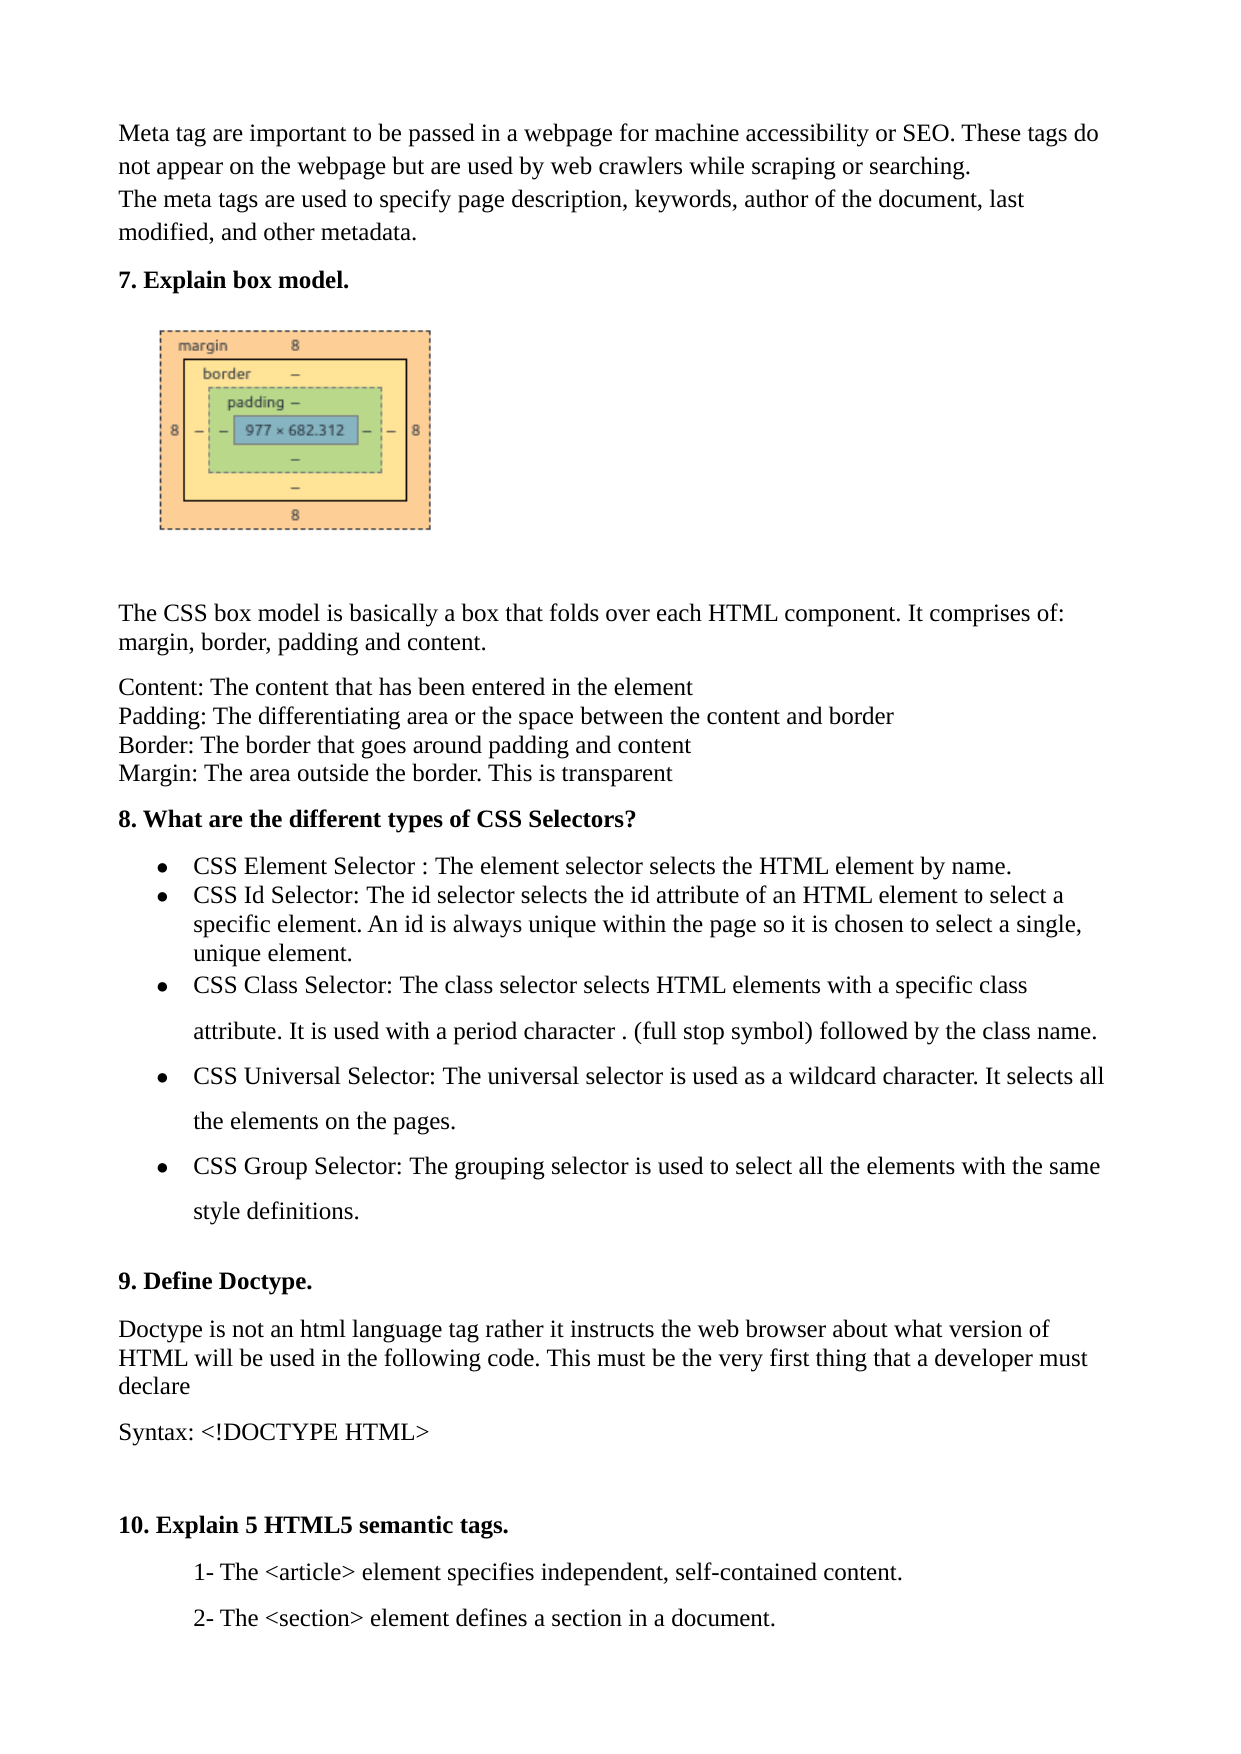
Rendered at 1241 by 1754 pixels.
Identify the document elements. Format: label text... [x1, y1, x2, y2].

text The CSS box model is basically a box that folds over each HTML component. It comprises of: margin, border, padding and content. [118, 598, 1122, 656]
text Meta tag are important to be passed in a webpage for machine accessibility or SEO. These tags do not appear on the webpage but are used by web crawlers while scraping or searching. The meta tags are used to specify page description, keywords, author of the document, last modified, and other metadata. [118, 118, 1122, 246]
list CSS Class Selector: The class selector selects HTML elements with a specific class attribute. It is used with a period character . (full stop symbol) followed by the class name. [156, 966, 1122, 1044]
text Syntax: <!DOCTYPE HTML> [118, 1417, 1122, 1446]
list CSS Universal Selector: The universal selector is used as a wildcard character. It selects all the elements on the pages. [156, 1057, 1122, 1135]
text 7. Explain box model. [118, 265, 1122, 293]
text Doctype is not an html language tag rather it instructs the web browser about what version of HTML will be used in the following code. This must be the very first thing that a developer must declare [118, 1314, 1122, 1400]
text 8. What are the different types of CSS Selectors? [118, 804, 1122, 833]
list CSS Group Selector: The grouping selector is used to select all the elements with the same style definitions. [156, 1147, 1122, 1229]
text 9. Define Doctype. [118, 1266, 1122, 1295]
list CSS Element Selector : The element selector selects the HTML element by name. [156, 851, 1122, 880]
text 1- The <article> element specifies independent, self-contained content. [118, 1557, 1122, 1586]
text Content: The content that has been entered in the element Padding: The differentiating area or the space between the content and border Border: The border that goes around padding and content Margin: The area outside the border. This is transparent [118, 672, 1122, 787]
picture [88, 296, 503, 571]
text 2- The <section> element defines a section in a document. [118, 1603, 1122, 1632]
text 10. Explain 5 HTML5 semantic tags. [118, 1510, 1122, 1538]
list CSS Id Selector: The id selector selects the id attribute of an HTML element to select a specific element. An id is always unique within the page so it is chosen to select a single, unique element. [156, 880, 1122, 966]
